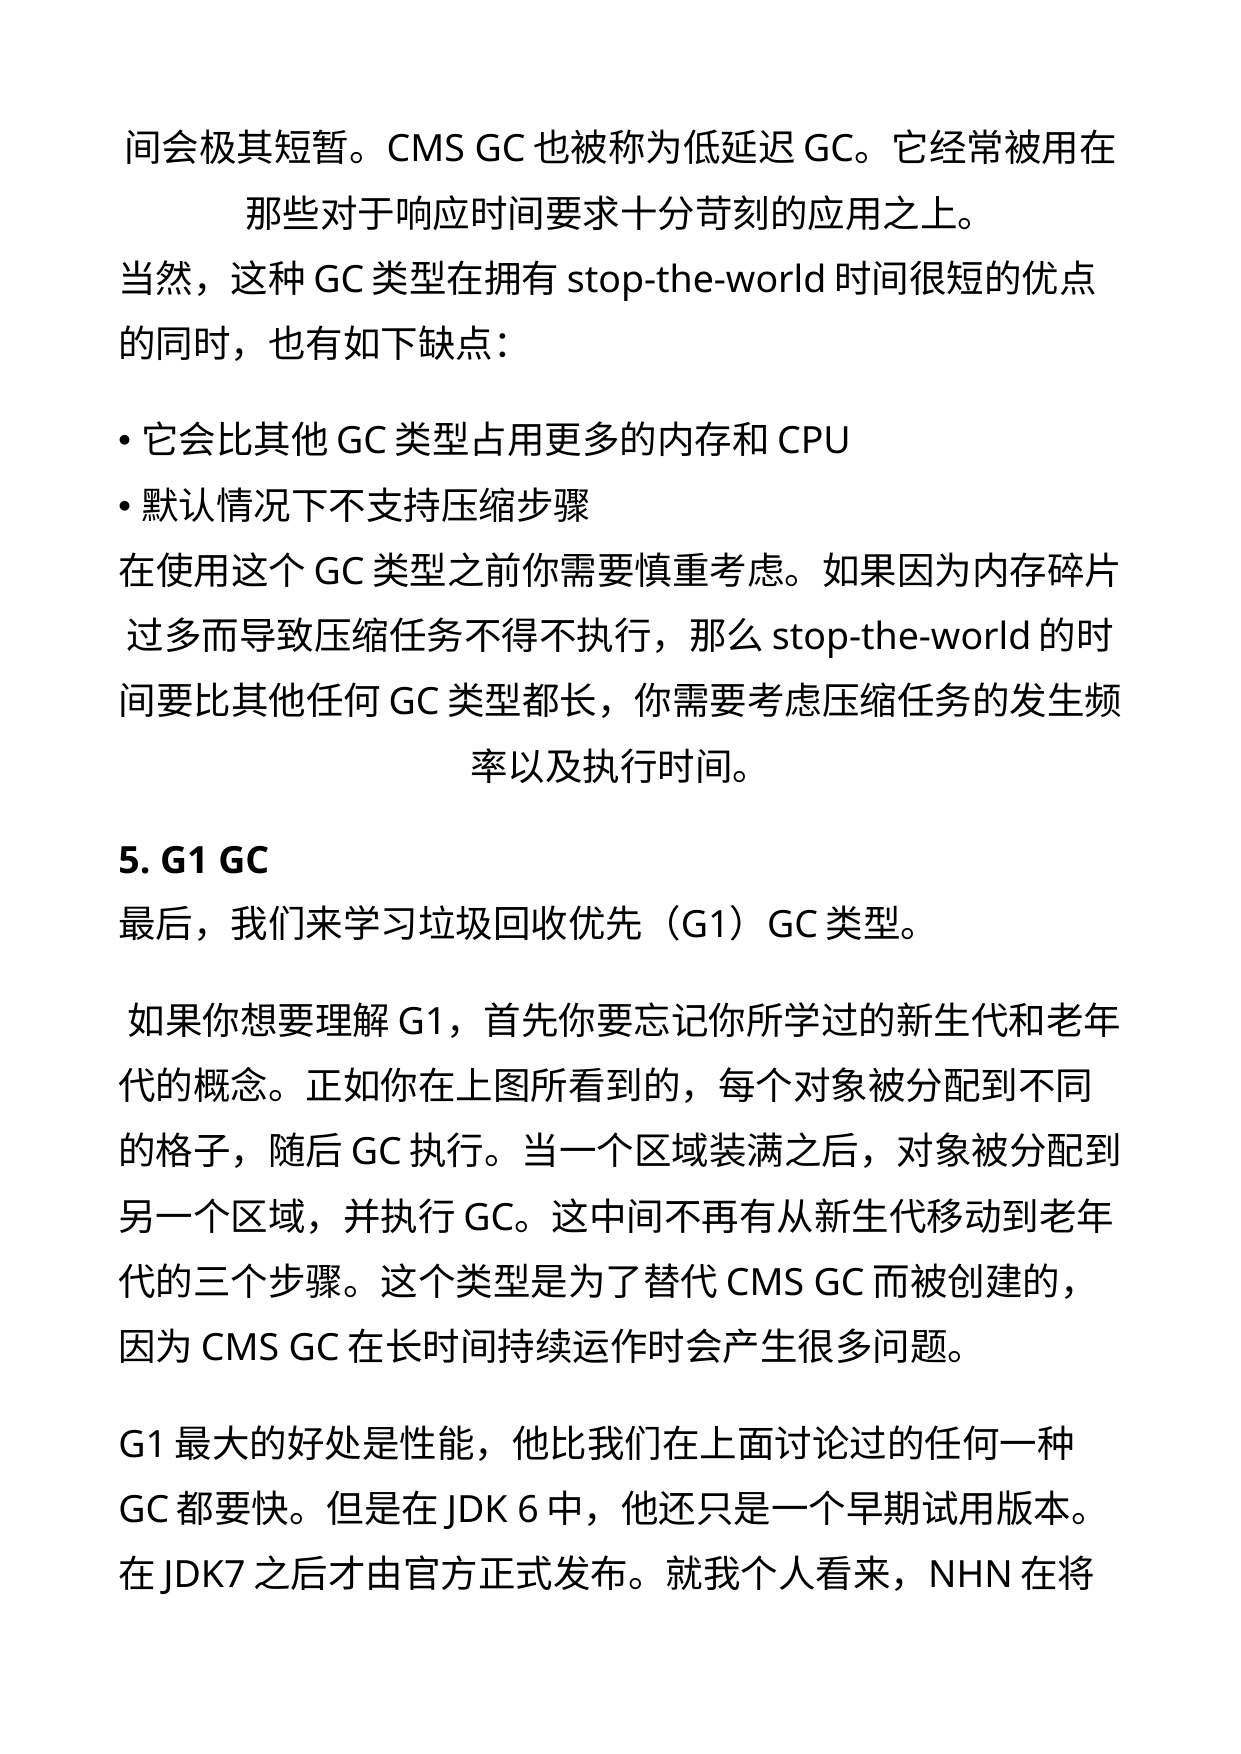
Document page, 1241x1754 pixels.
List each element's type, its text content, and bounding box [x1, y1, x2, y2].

text 就像你从上图看到的那样, CMS GC比我之前解释的各种算法都要复杂很多。第一步初始化标记（initial mark） 比较简单。这一步骤只是查找那些距离类加载器最近的幸存对象。因此，停顿的时间非常短暂。在之后的并行标记（ concurrent mark ）步骤，所有被幸存对象引用的对象会被确认是否已经被追踪和校验。这一步的不同之处在于，在标记的过程中，其他的线程依然在执行。在重新标记（remark）步骤，会再次检查那些在并行标记步骤中增加或者删除的与幸存对象引用的对象。最后，在并行交换（ concurrent sweep ）步骤，转交垃圾回收过程处理。垃圾回收工作会在其他线程的执行过程中展开。一旦采取了这种GC类型，由GC导致的暂停时间会极其短暂。CMS GC也被称为低延迟GC。它经常被用在那些对于响应时间要求十分苛刻的应用之上。 [118, 118, 1122, 238]
list 默认情况下不支持压缩步骤 [118, 476, 1122, 530]
list 它会比其他GC类型占用更多的内存和CPU [118, 410, 1122, 465]
text 如果你想要理解G1，首先你要忘记你所学过的新生代和老年代的概念。正如你在上图所看到的，每个对象被分配到不同的格子，随后GC执行。当一个区域装满之后，对象被分配到另一个区域，并执行GC。这中间不再有从新生代移动到老年代的三个步骤。这个类型是为了替代CMS GC而被创建的，因为CMS GC在长时间持续运作时会产生很多问题。 [118, 991, 1122, 1372]
text 5. G1 GC [118, 833, 1122, 884]
text 当然，这种GC类型在拥有stop-the-world时间很短的优点的同时，也有如下缺点： [118, 248, 1122, 368]
text 最后，我们来学习垃圾回收优先（G1）GC类型。 [118, 894, 1122, 949]
text 在使用这个GC类型之前你需要慎重考虑。如果因为内存碎片过多而导致压缩任务不得不执行，那么stop-the-world的时间要比其他任何GC类型都长，你需要考虑压缩任务的发生频率以及执行时间。 [118, 541, 1122, 791]
text G1最大的好处是性能，他比我们在上面讨论过的任何一种GC都要快。但是在JDK 6中，他还只是一个早期试用版本。在JDK7之后才由官方正式发布。就我个人看来，NHN在将JDK 7正式投入商用之前需要很长的一段测试期（至少一年）。因此你可能需要再等一段时间。并且，我也听过几次使用了JDK 6中的G1而导致Java虚拟机宕机的事件。请耐心的等到它更稳定吧。 [118, 1414, 1122, 1599]
